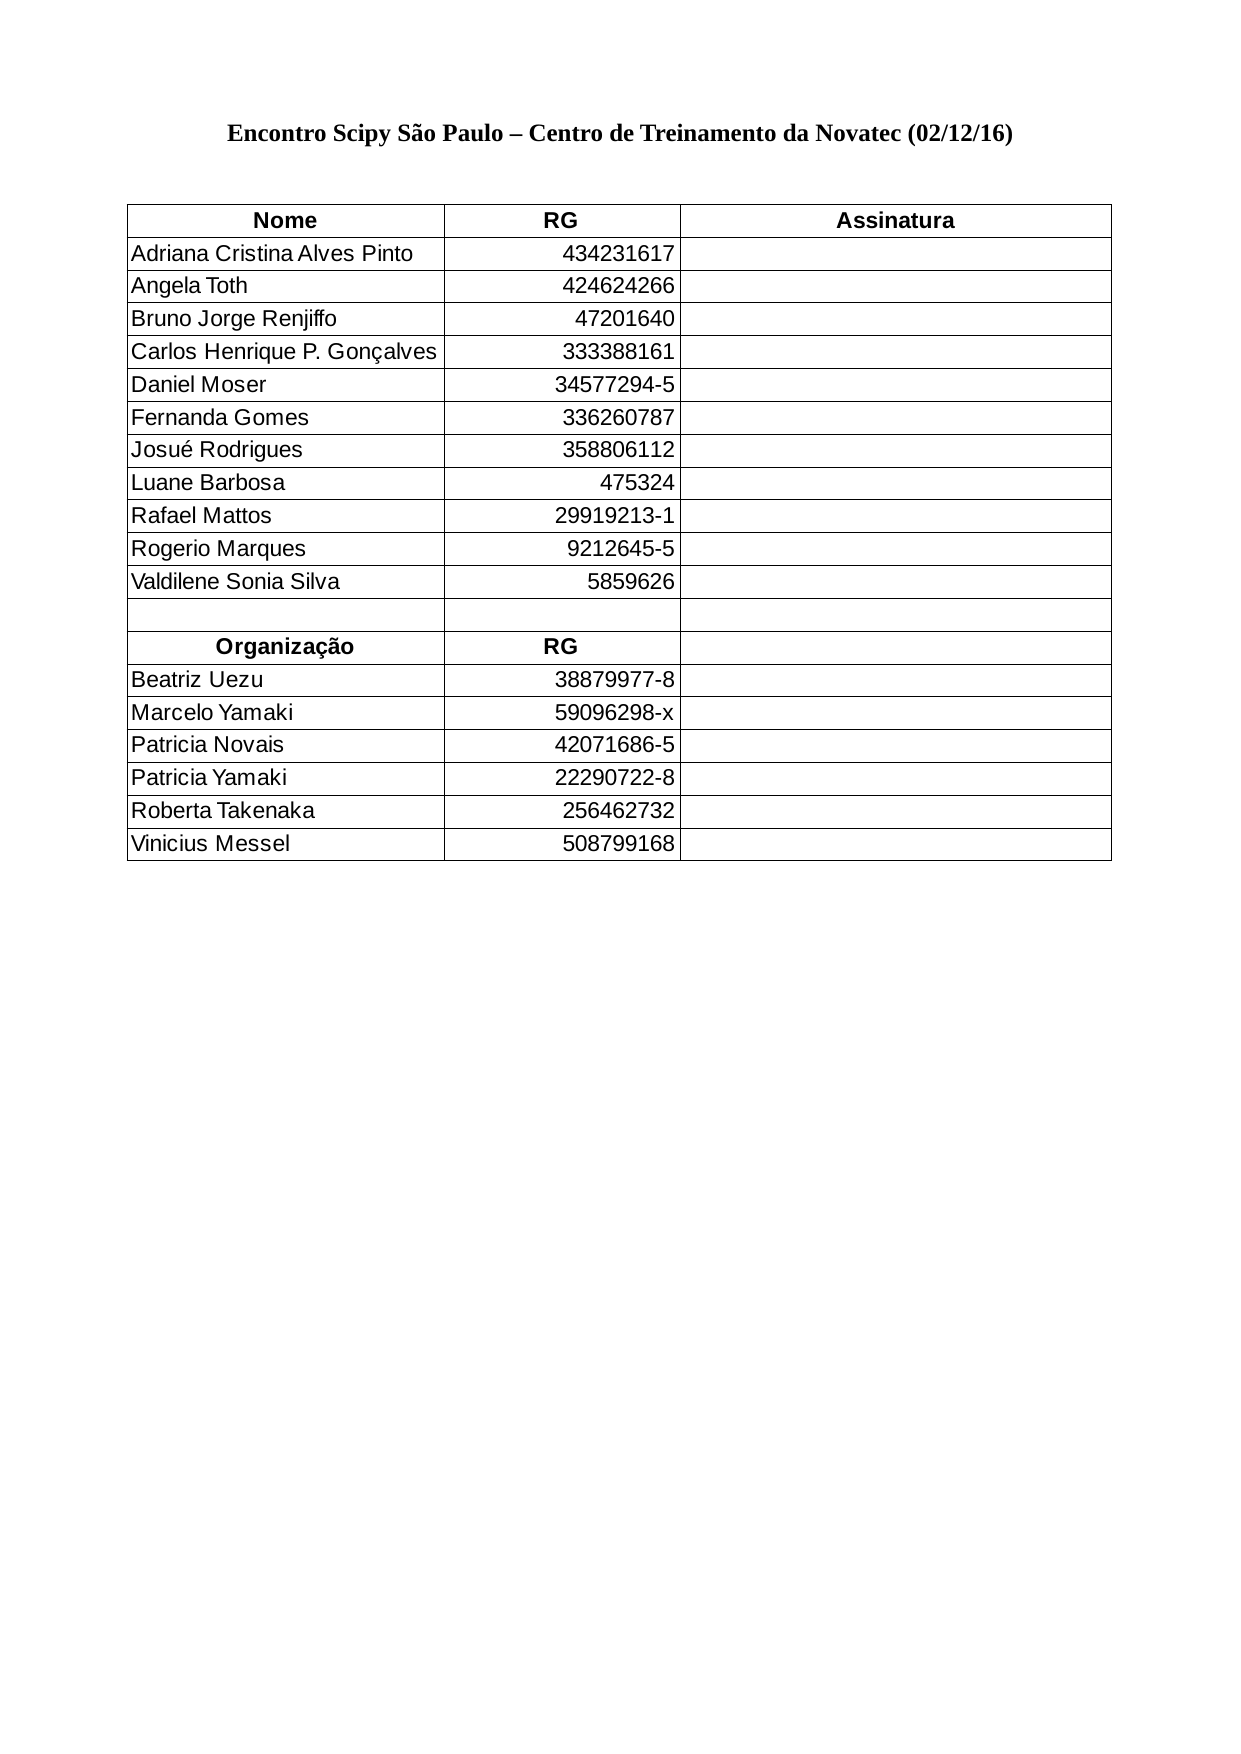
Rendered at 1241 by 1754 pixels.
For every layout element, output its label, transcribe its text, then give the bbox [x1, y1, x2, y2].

text Encontro Scipy São Paulo – Centro de Treinamento da Novatec (02/12/16) [118, 118, 1122, 147]
